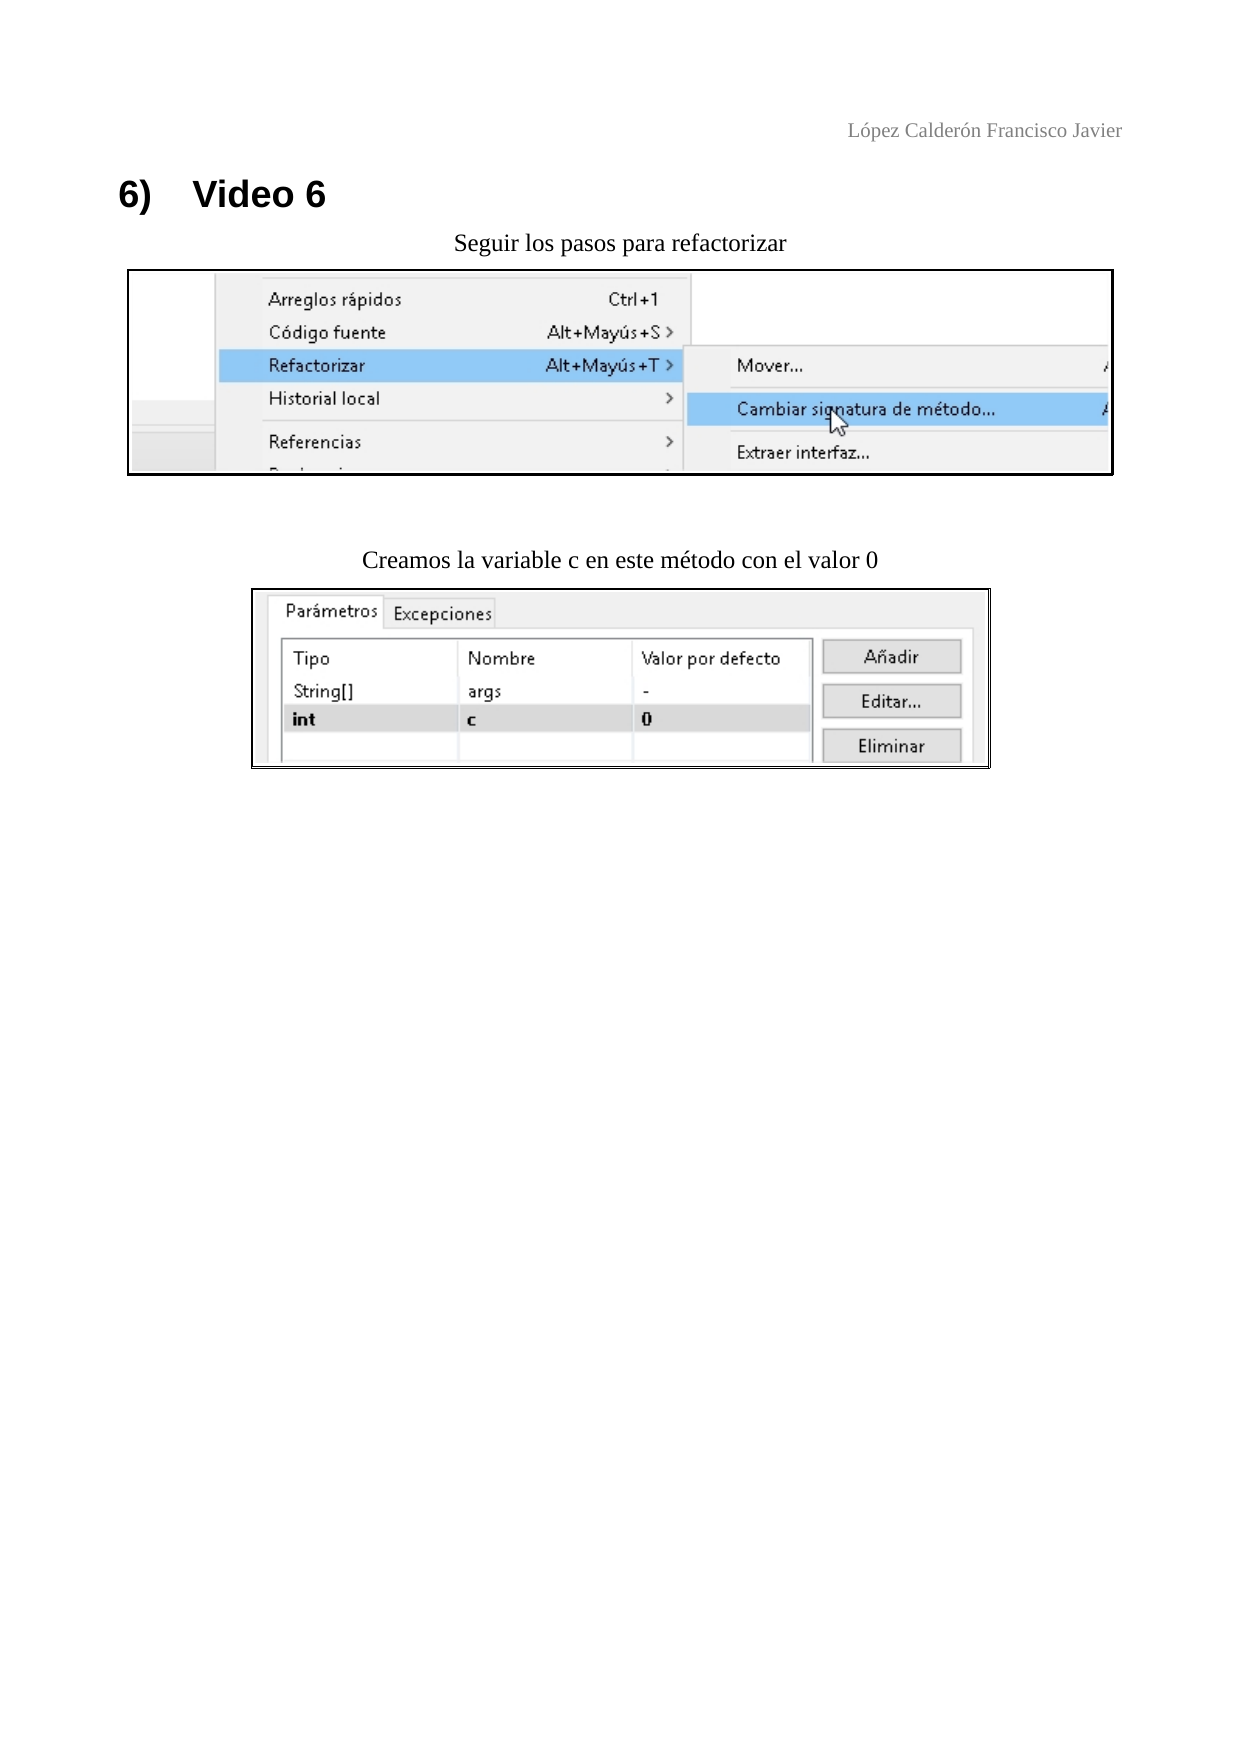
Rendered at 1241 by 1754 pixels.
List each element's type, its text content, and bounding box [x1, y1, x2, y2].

subtitle Video 6 [118, 172, 1122, 215]
text [129, 271, 1111, 473]
picture [132, 273, 1109, 471]
text Creamos la variable c en este método con el valor 0 [118, 546, 1122, 574]
text Seguir los pasos para refactorizar [118, 228, 1122, 257]
picture [255, 592, 985, 763]
